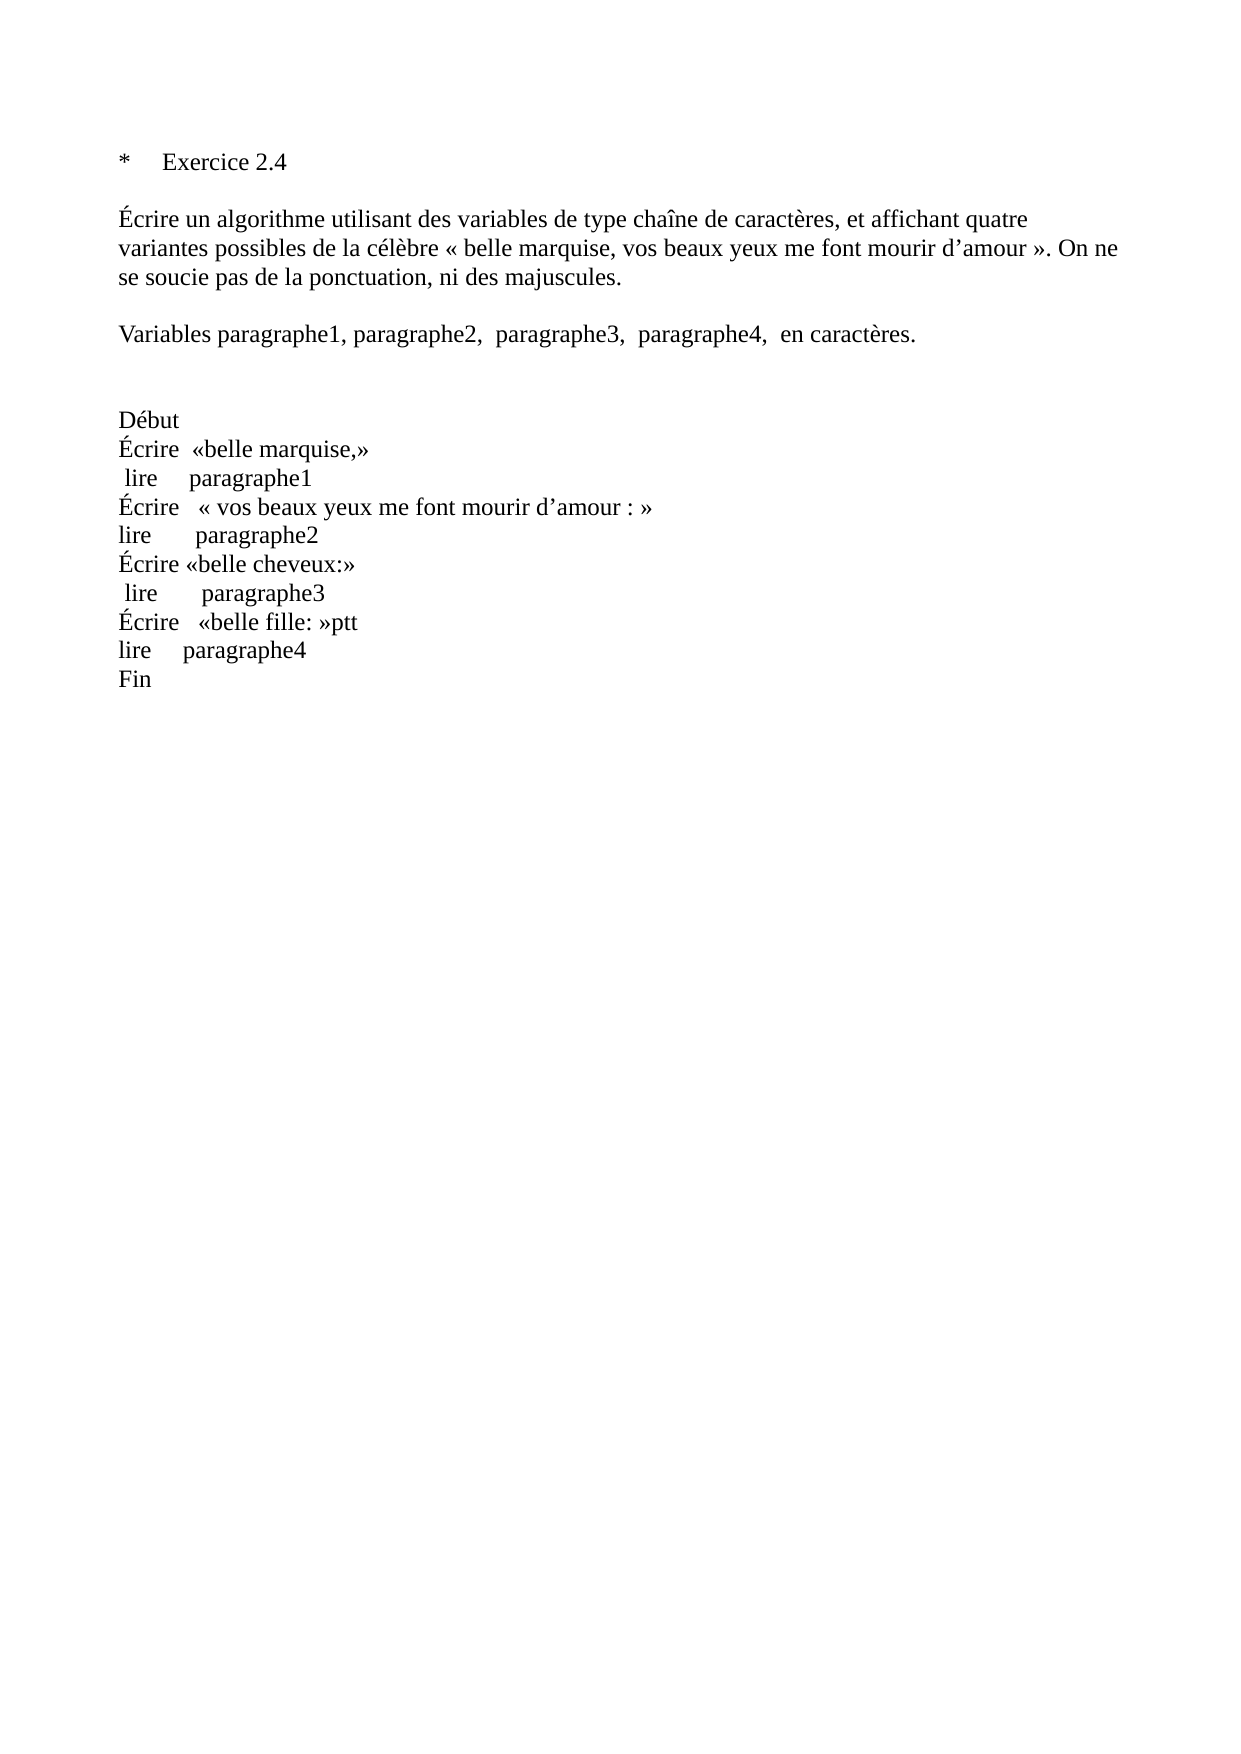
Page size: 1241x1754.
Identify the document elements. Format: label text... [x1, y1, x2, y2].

text Écrire «belle cheveux:» [118, 549, 1122, 578]
text Variables paragraphe1, paragraphe2, paragraphe3, paragraphe4, en caractères. [118, 319, 1122, 348]
text Écrire «belle fille: »ptt [118, 607, 1122, 636]
text Écrire «belle marquise,» [118, 434, 1122, 463]
text lire paragraphe1 [118, 463, 1122, 492]
text lire paragraphe3 [118, 578, 1122, 607]
text Écrire un algorithme utilisant des variables de type chaîne de caractères, et affichant quatre variantes possibles de la célèbre « belle marquise, vos beaux yeux me font mourir d’amour ». On ne se soucie pas de la ponctuation, ni des majuscules. [118, 204, 1122, 291]
text Début [118, 406, 1122, 434]
text Écrire « vos beaux yeux me font mourir d’amour : » [118, 492, 1122, 521]
text lire paragraphe4 [118, 636, 1122, 664]
text Fin [118, 664, 1122, 693]
text lire paragraphe2 [118, 521, 1122, 549]
text * Exercice 2.4 [118, 147, 1122, 176]
